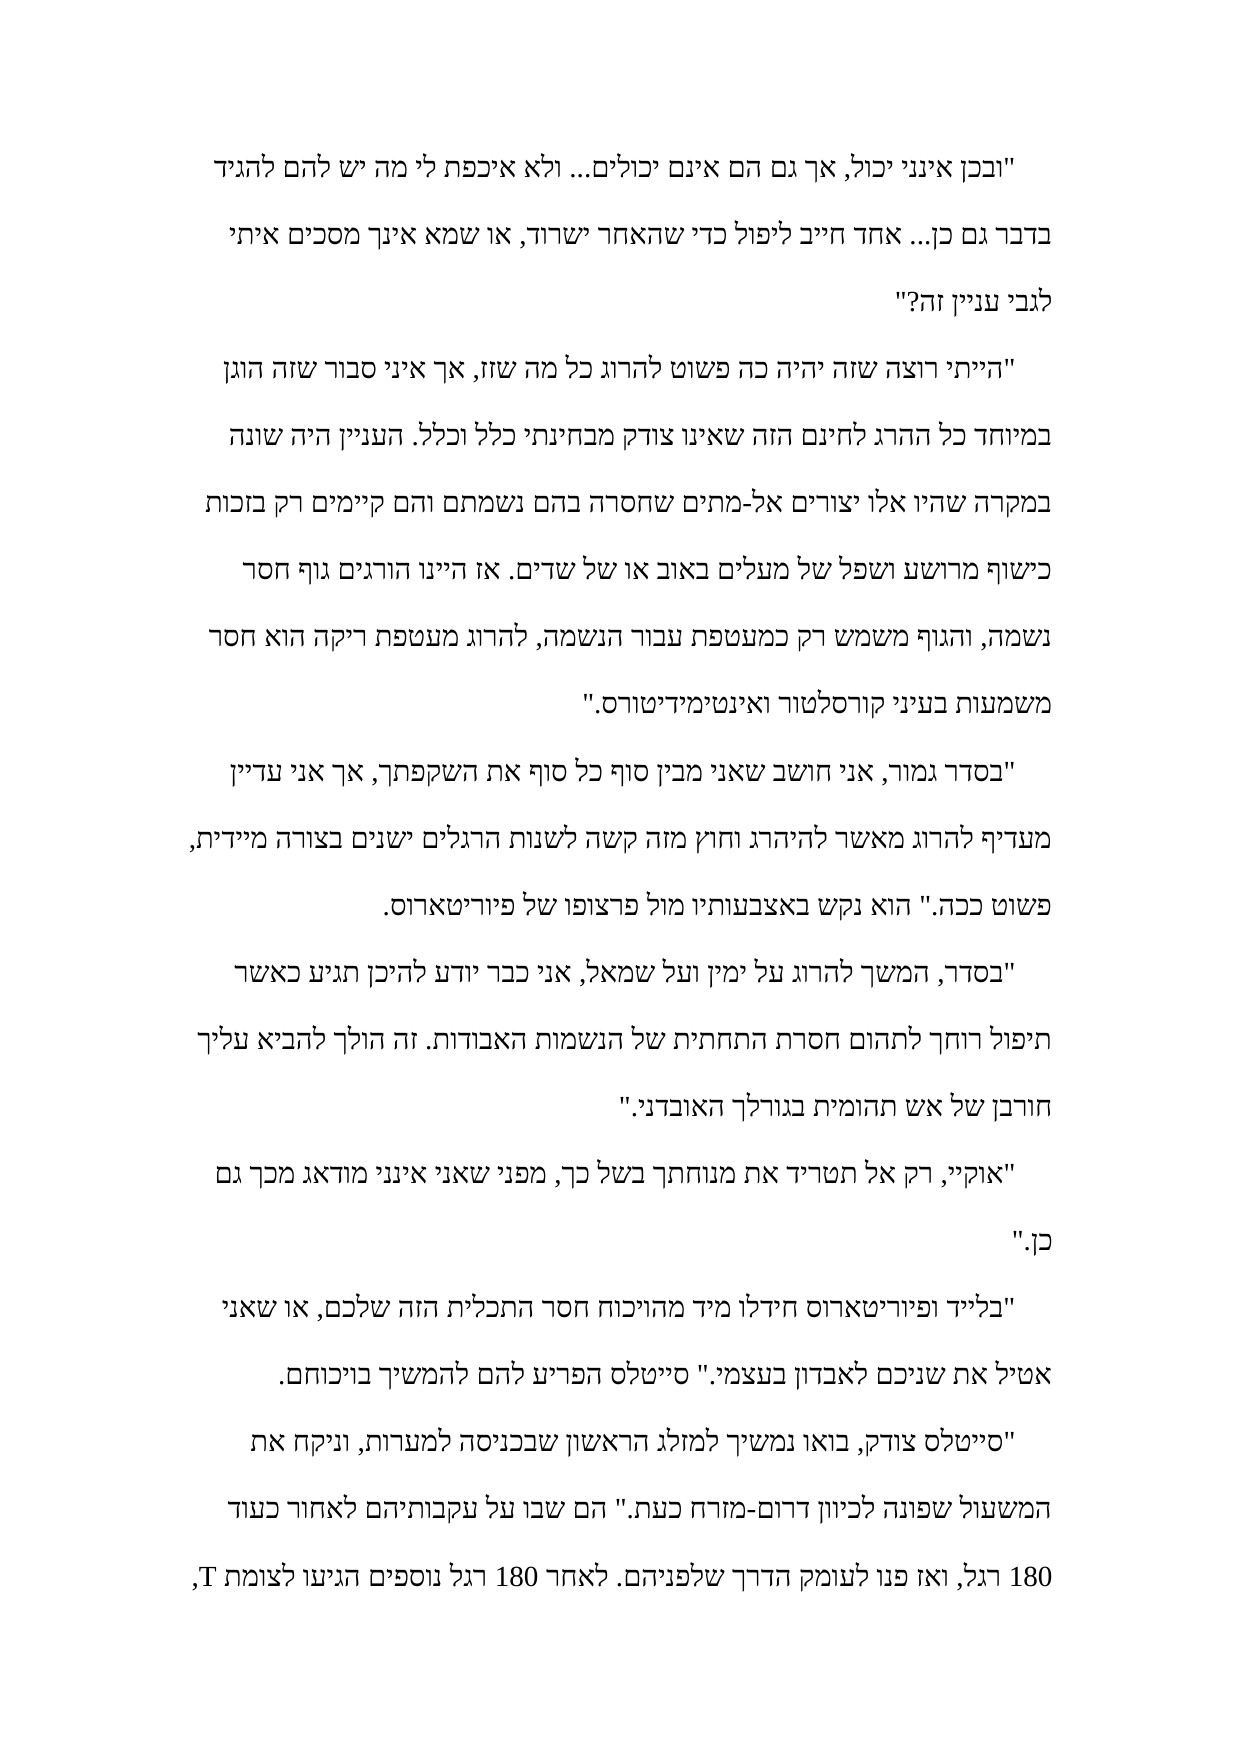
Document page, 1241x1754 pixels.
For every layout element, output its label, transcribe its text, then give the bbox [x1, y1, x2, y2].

text "בלייד ופיוריטארוס חידלו מיד מהויכוח חסר התכלית הזה שלכם, או שאני אטיל את שניכם לאבדון בעצמי." סייטלס הפריע להם להמשיך בויכוחם. [187, 1290, 1053, 1391]
text "בסדר גמור, אני חושב שאני מבין סוף כל סוף את השקפתך, אך אני עדיין מעדיף להרוג מאשר להיהרג וחוץ מזה קשה לשנות הרגלים ישנים בצורה מיידית, פשוט ככה." הוא נקש באצבעותיו מול פרצופו של פיוריטארוס. [187, 754, 1053, 921]
text "ובכן אינני יכול, אך גם הם אינם יכולים... ולא איכפת לי מה יש להם להגיד בדבר גם כן... אחד חייב ליפול כדי שהאחר ישרוד, או שמא אינך מסכים איתי לגבי עניין זה?" [187, 150, 1053, 318]
text "אוקיי, רק אל תטריד את מנוחתך בשל כך, מפני שאני אינני מודאג מכך גם כן." [187, 1156, 1053, 1257]
text "סייטלס צודק, בואו נמשיך למזלג הראשון שבכניסה למערות, וניקח את המשעול שפונה לכיוון דרום-מזרח כעת." הם שבו על עקבותיהם לאחור כעוד 180 רגל, ואז פנו לעומק הדרך שלפניהם. לאחר 180 רגל נוספים הגיעו לצומת T, ובאמצעה נמצאו 9 חביות. בלייד ורהנארה החלו לפתוח את מכסי החביות. חבית אחת הכילה 300 מטבעות זהב, אחרת הכילה אבן יקרה, אחרת שיכר והשאר היו ריקות מתוכן. הם חילקו את הכסף שווה בשווה, ורהנארה לקחה לעצמה את האבן היקרה. [187, 1424, 1053, 1592]
text "הייתי רוצה שזה יהיה כה פשוט להרוג כל מה שזז, אך איני סבור שזה הוגן במיוחד כל ההרג לחינם הזה שאינו צודק מבחינתי כלל וכלל. העניין היה שונה במקרה שהיו אלו יצורים אל-מתים שחסרה בהם נשמתם והם קיימים רק בזכות כישוף מרושע ושפל של מעלים באוב או של שדים. אז היינו הורגים גוף חסר נשמה, והגוף משמש רק כמעטפת עבור הנשמה, להרוג מעטפת ריקה הוא חסר משמעות בעיני קורסלטור ואינטימידיטורס." [187, 351, 1053, 720]
text "בסדר, המשך להרוג על ימין ועל שמאל, אני כבר יודע להיכן תגיע כאשר תיפול רוחך לתהום חסרת התחתית של הנשמות האבודות. זה הולך להביא עליך חורבן של אש תהומית בגורלך האובדני." [187, 955, 1053, 1123]
